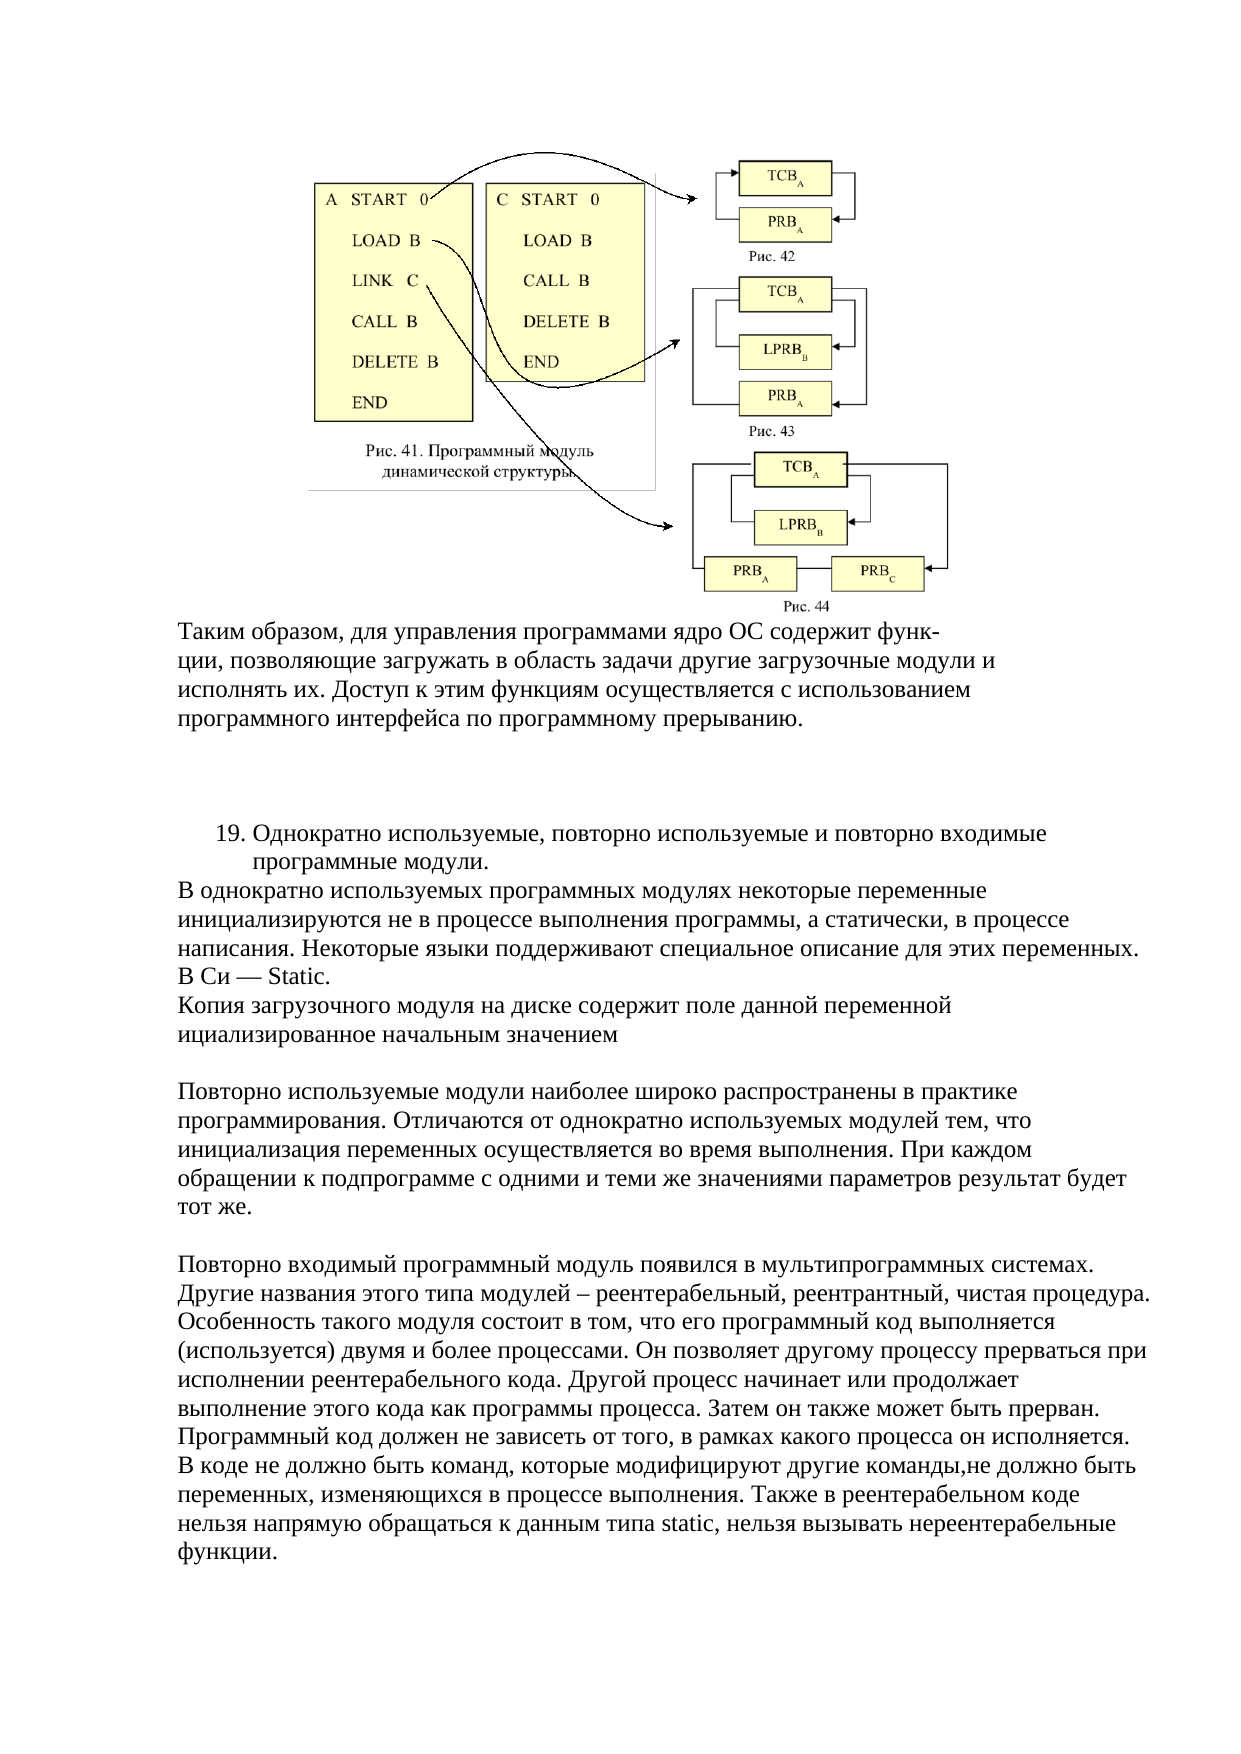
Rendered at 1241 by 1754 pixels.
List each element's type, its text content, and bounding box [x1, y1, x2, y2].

list Однократно используемые, повторно используемые и повторно входимые программные модули. [215, 818, 1152, 875]
text В однократно используемых программных модулях некоторые переменные инициализируются не в процессе выполнения программы, а статически, в процессе написания. Некоторые языки поддерживают специальное описание для этих переменных. В Си — Static. [177, 875, 1152, 990]
picture [307, 152, 954, 617]
text Копия загрузочного модуля на диске содержит поле данной переменной ициализированное начальным значением [177, 990, 1152, 1048]
text Таким образом, для управления программами ядро ОС содержит функ- [177, 147, 1152, 645]
text исполнять их. Доступ к этим функциям осуществляется с использованием [177, 674, 1152, 703]
text ции, позволяющие загружать в область задачи другие загрузочные модули и [177, 645, 1152, 674]
text Повторно используемые модули наиболее широко распространены в практике программирования. Отличаются от однократно используемых модулей тем, что инициализация переменных осуществляется во время выполнения. При каждом обращении к подпрограмме с одними и теми же значениями параметров результат будет тот же. [177, 1076, 1152, 1220]
text Повторно входимый программный модуль появился в мультипрограммных системах. Другие названия этого типа модулей – реентерабельный, реентрантный, чистая процедура. Особенность такого модуля состоит в том, что его программный код выполняется (используется) двумя и более процессами. Он позволяет другому процессу прерваться при исполнении реентерабельного кода. Другой процесс начинает или продолжает выполнение этого кода как программы процесса. Затем он также может быть прерван. [177, 1249, 1152, 1421]
text программного интерфейса по программному прерыванию. [177, 703, 1152, 731]
text Программный код должен не зависеть от того, в рамках какого процесса он исполняется. В коде не должно быть команд, которые модифицируют другие команды,не должно быть переменных, изменяющихся в процессе выполнения. Также в реентерабельном коде нельзя напрямую обращаться к данным типа static, нельзя вызывать нереентерабельные функции. [177, 1421, 1152, 1565]
